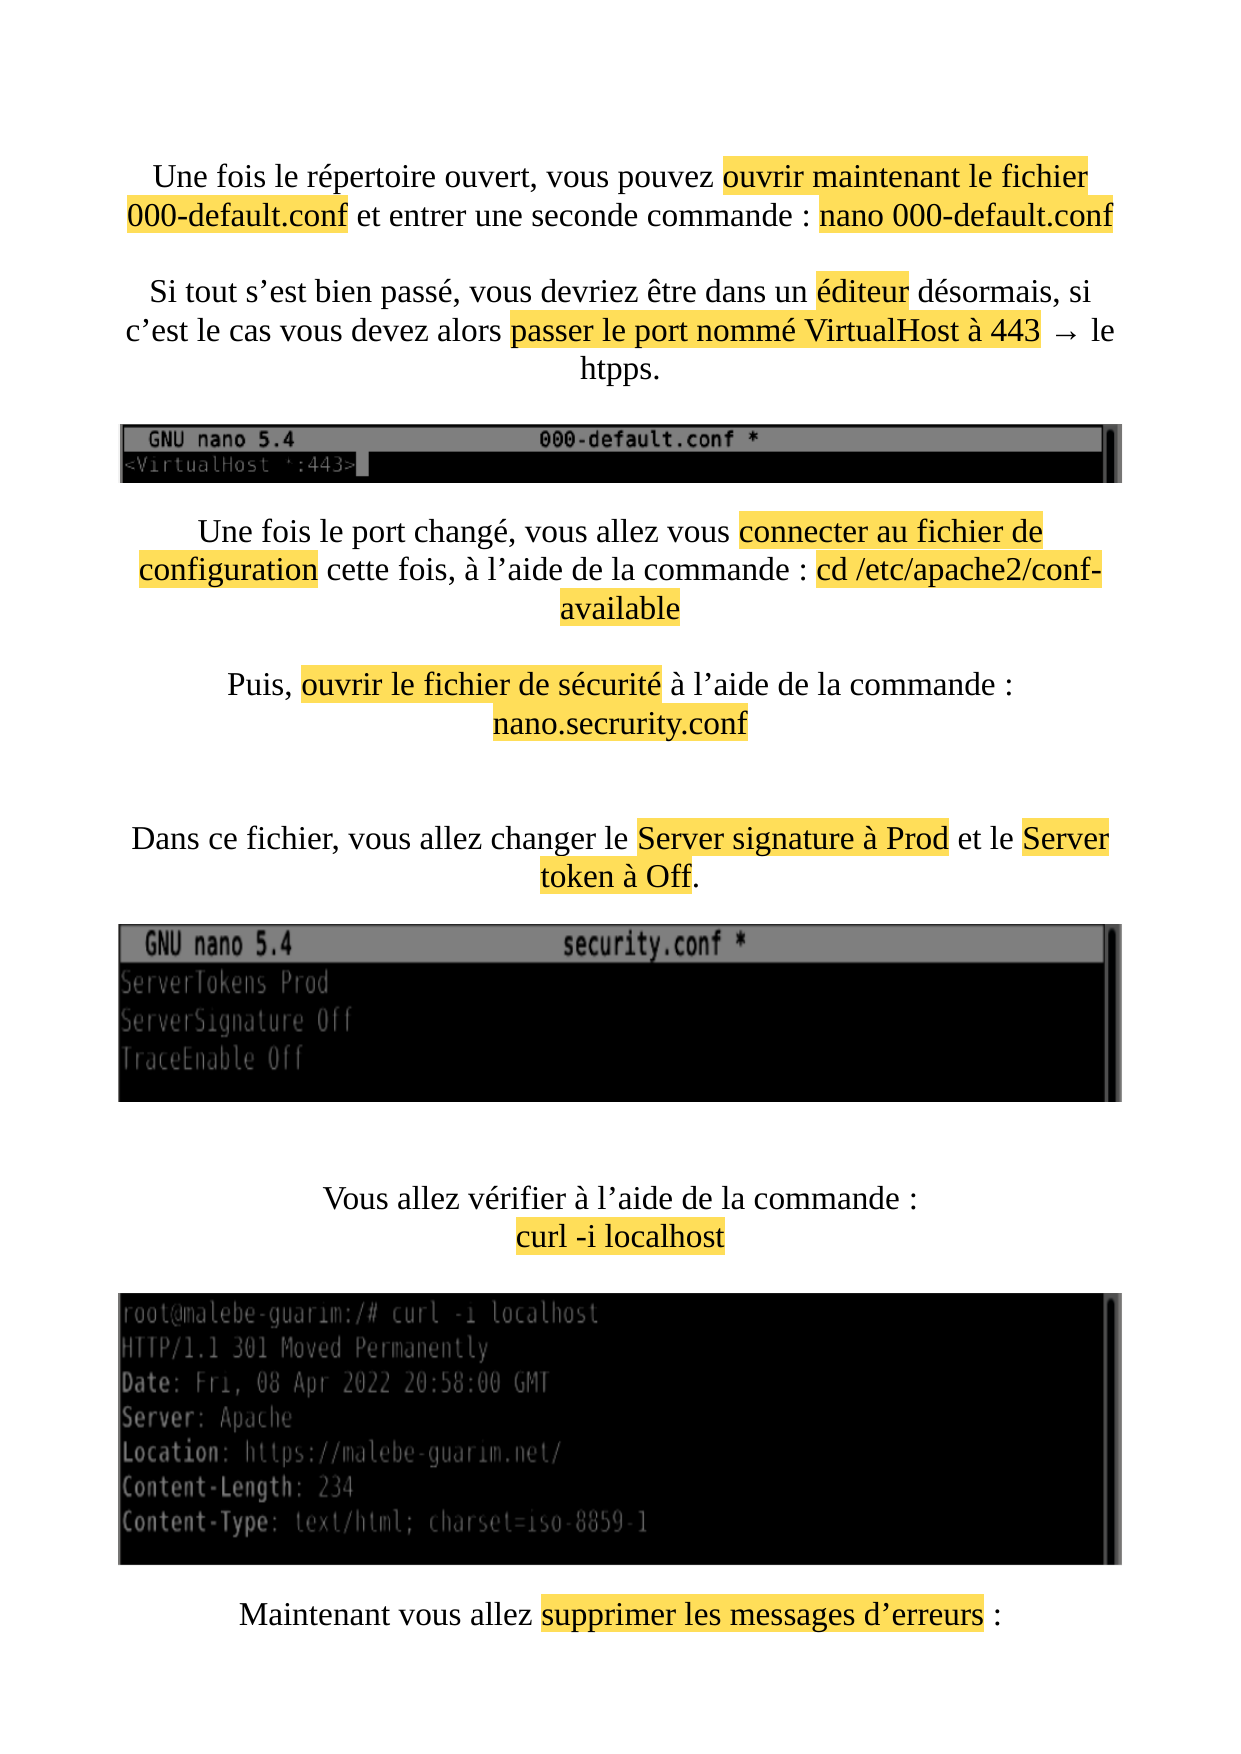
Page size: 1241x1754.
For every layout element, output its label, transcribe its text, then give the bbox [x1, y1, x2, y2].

picture [118, 424, 1123, 483]
text Vous allez vérifier à l’aide de la commande : [118, 1178, 1122, 1217]
text Une fois le port changé, vous allez vous connecter au fichier de configuration cette fois, à l’aide de la commande : cd /etc/apache2/conf-available [118, 511, 1122, 626]
text Puis, ouvrir le fichier de sécurité à l’aide de la commande : [118, 664, 1122, 703]
picture [118, 924, 1123, 1102]
text Dans ce fichier, vous allez changer le Server signature à Prod et le Server token à Off. [118, 818, 1122, 894]
text Maintenant vous allez supprimer les messages d’erreurs : [118, 1594, 1122, 1632]
text nano.secrurity.conf [118, 703, 1122, 741]
text Si tout s’est bien passé, vous devriez être dans un éditeur désormais, si c’est le cas vous devez alors passer le port nommé VirtualHost à 443 → le htpps. [118, 271, 1122, 386]
text curl -i localhost [118, 1217, 1122, 1255]
text Une fois le répertoire ouvert, vous pouvez ouvrir maintenant le fichier 000-default.conf et entrer une seconde commande : nano 000-default.conf [118, 156, 1122, 233]
picture [118, 1293, 1123, 1566]
